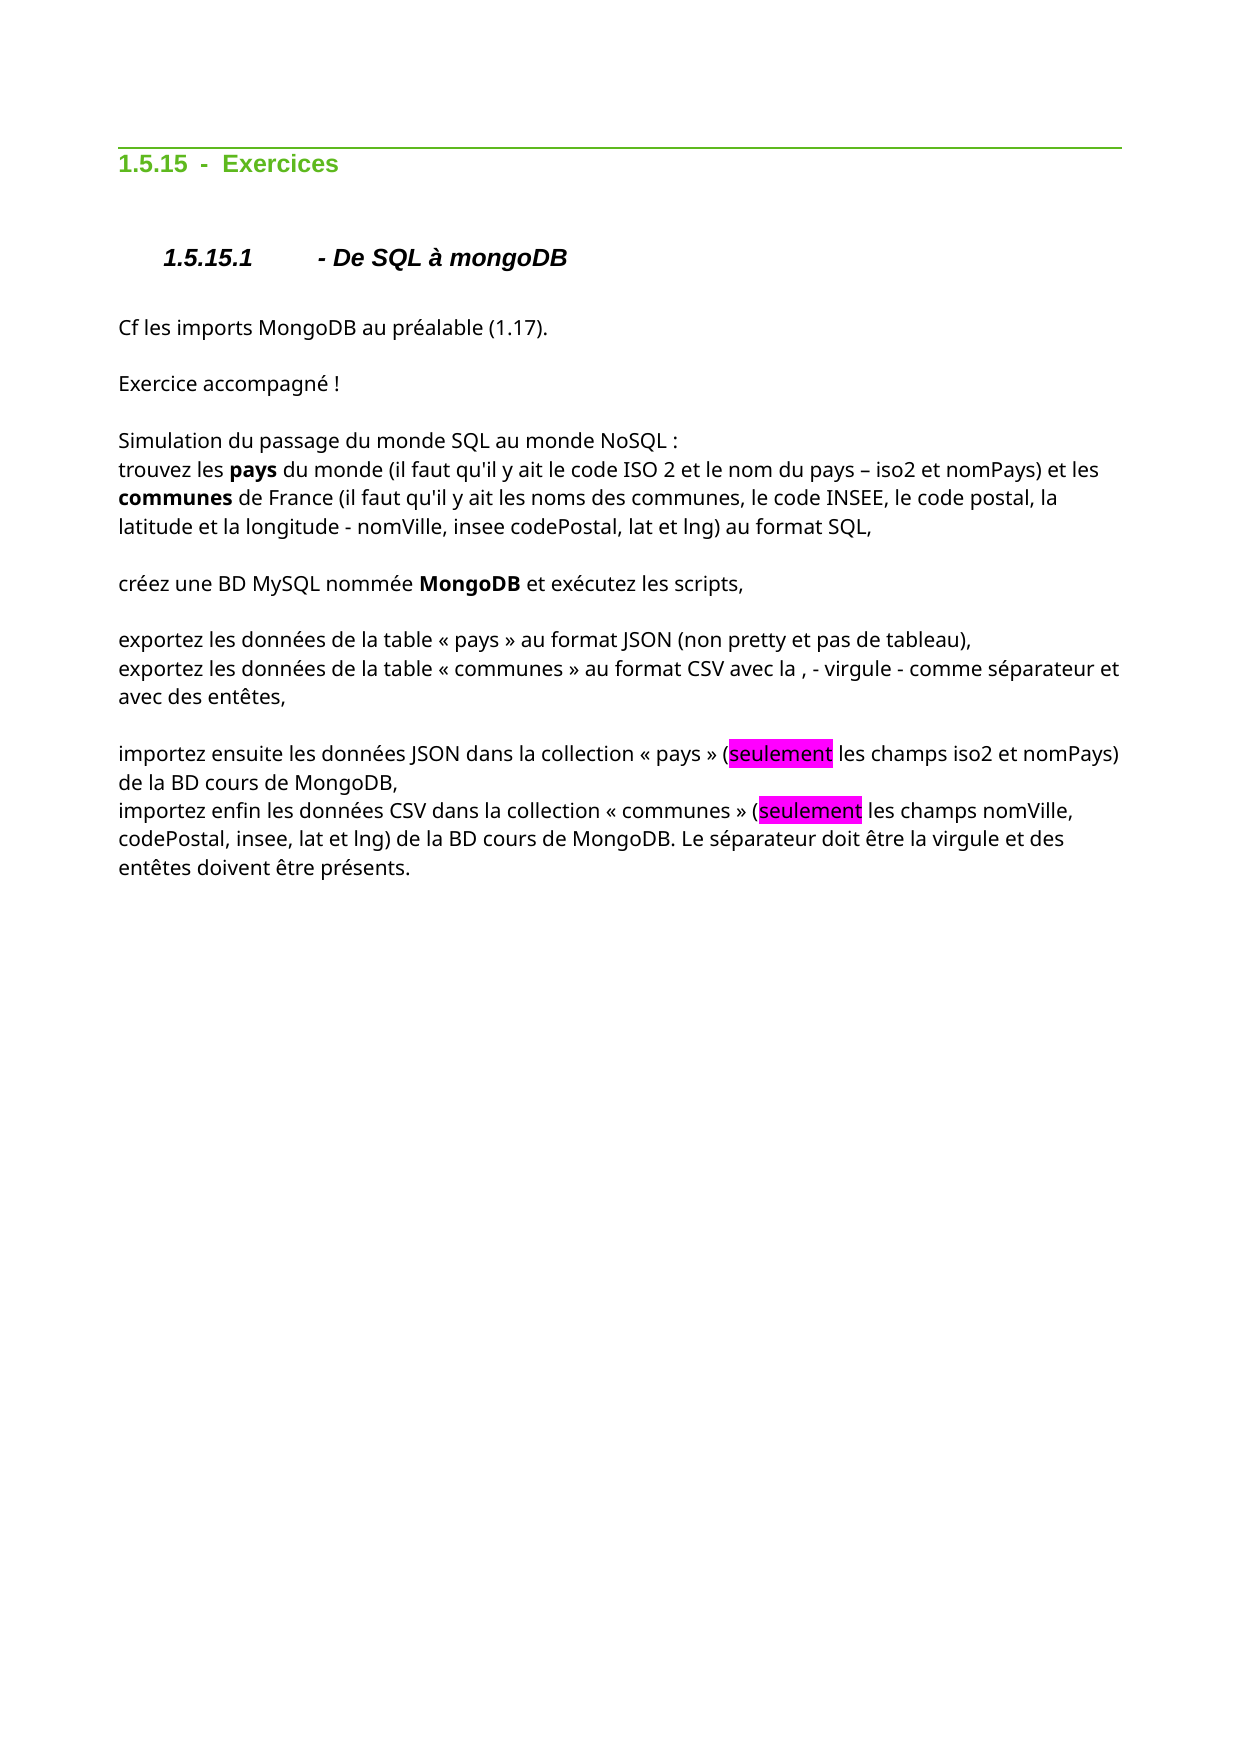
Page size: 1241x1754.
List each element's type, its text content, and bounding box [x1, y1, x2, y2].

subtitle - Exercices [118, 149, 1122, 177]
subtitle - De SQL à mongoDB [163, 243, 1122, 272]
text créez une BD MySQL nommée MongoDB et exécutez les scripts, [118, 569, 1122, 597]
text exportez les données de la table « communes » au format CSV avec la , - virgule - comme séparateur et avec des entêtes, [118, 654, 1122, 711]
text trouvez les pays du monde (il faut qu'il y ait le code ISO 2 et le nom du pays – iso2 et nomPays) et les communes de France (il faut qu'il y ait les noms des communes, le code INSEE, le code postal, la latitude et la longitude - nomVille, insee codePostal, lat et lng) au format SQL, [118, 455, 1122, 540]
text importez ensuite les données JSON dans la collection « pays » (seulement les champs iso2 et nomPays) de la BD cours de MongoDB, [118, 739, 1122, 796]
text Exercice accompagné ! [118, 369, 1122, 398]
text importez enfin les données CSV dans la collection « communes » (seulement les champs nomVille, codePostal, insee, lat et lng) de la BD cours de MongoDB. Le séparateur doit être la virgule et des entêtes doivent être présents. [118, 796, 1122, 881]
text Cf les imports MongoDB au préalable (1.17). [118, 313, 1122, 341]
text Simulation du passage du monde SQL au monde NoSQL : [118, 426, 1122, 455]
text exportez les données de la table « pays » au format JSON (non pretty et pas de tableau), [118, 626, 1122, 654]
